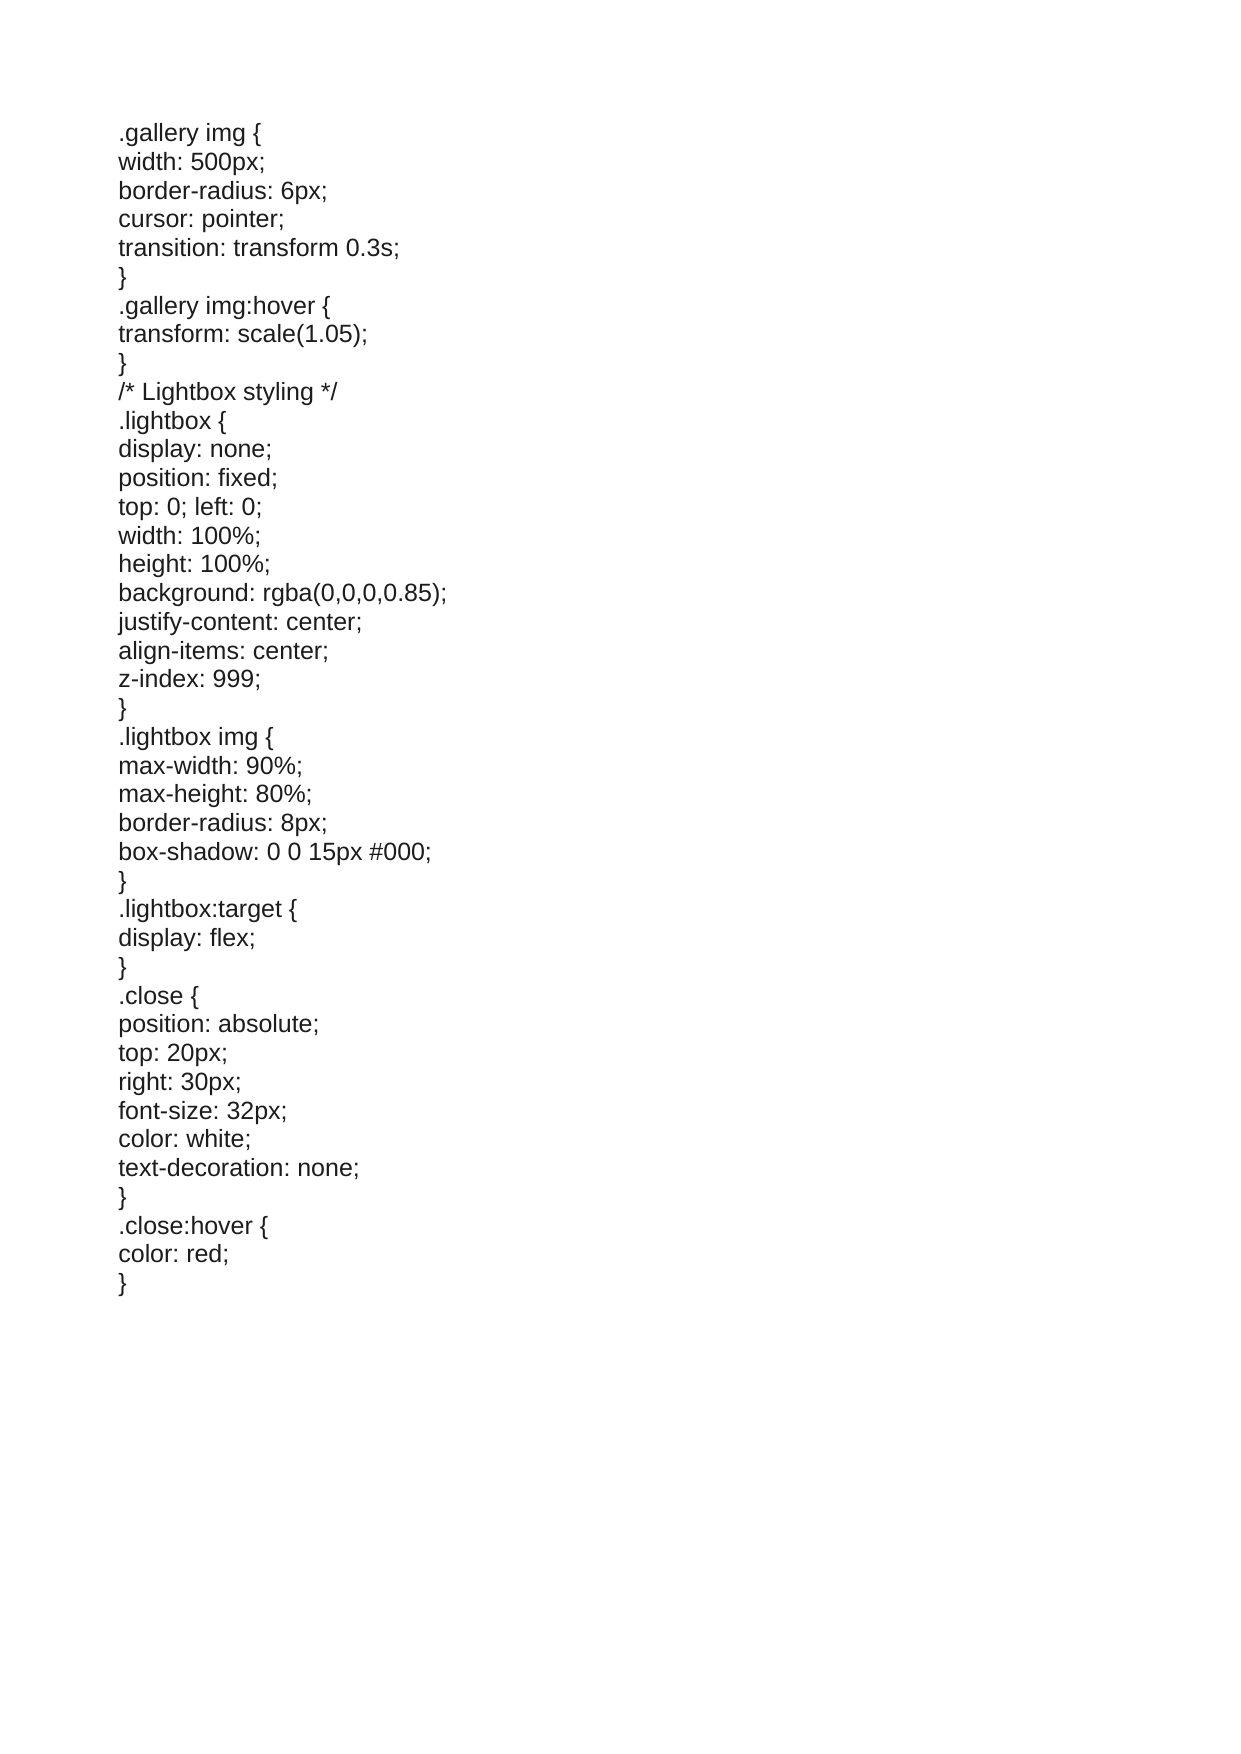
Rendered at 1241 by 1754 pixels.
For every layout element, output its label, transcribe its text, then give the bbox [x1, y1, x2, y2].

text align-items: center; [118, 636, 1122, 664]
text max-width: 90%; [118, 751, 1122, 779]
text height: 100%; [118, 549, 1122, 578]
text .lightbox:target { [118, 894, 1122, 923]
text .gallery img:hover { [118, 291, 1122, 319]
text z-index: 999; [118, 664, 1122, 693]
text cursor: pointer; [118, 204, 1122, 233]
text .gallery img { [118, 118, 1122, 147]
text font-size: 32px; [118, 1096, 1122, 1124]
text color: red; [118, 1239, 1122, 1268]
text } [118, 348, 1122, 377]
text top: 0; left: 0; [118, 492, 1122, 521]
text text-decoration: none; [118, 1153, 1122, 1182]
text box-shadow: 0 0 15px #000; [118, 837, 1122, 866]
text transform: scale(1.05); [118, 319, 1122, 348]
text border-radius: 6px; [118, 176, 1122, 204]
text .lightbox { [118, 406, 1122, 434]
text } [118, 952, 1122, 981]
text width: 500px; [118, 147, 1122, 176]
text right: 30px; [118, 1067, 1122, 1096]
text } [118, 693, 1122, 722]
text width: 100%; [118, 521, 1122, 549]
text .close:hover { [118, 1211, 1122, 1239]
text /* Lightbox styling */ [118, 377, 1122, 406]
text max-height: 80%; [118, 779, 1122, 808]
text background: rgba(0,0,0,0.85); [118, 578, 1122, 607]
text display: none; [118, 434, 1122, 463]
text color: white; [118, 1124, 1122, 1153]
text } [118, 1182, 1122, 1211]
text .close { [118, 981, 1122, 1009]
text transition: transform 0.3s; [118, 233, 1122, 262]
text border-radius: 8px; [118, 808, 1122, 837]
text } [118, 1268, 1122, 1297]
text justify-content: center; [118, 607, 1122, 636]
text top: 20px; [118, 1038, 1122, 1067]
text } [118, 866, 1122, 894]
text display: flex; [118, 923, 1122, 952]
text position: fixed; [118, 463, 1122, 492]
text position: absolute; [118, 1009, 1122, 1038]
text .lightbox img { [118, 722, 1122, 751]
text } [118, 262, 1122, 291]
